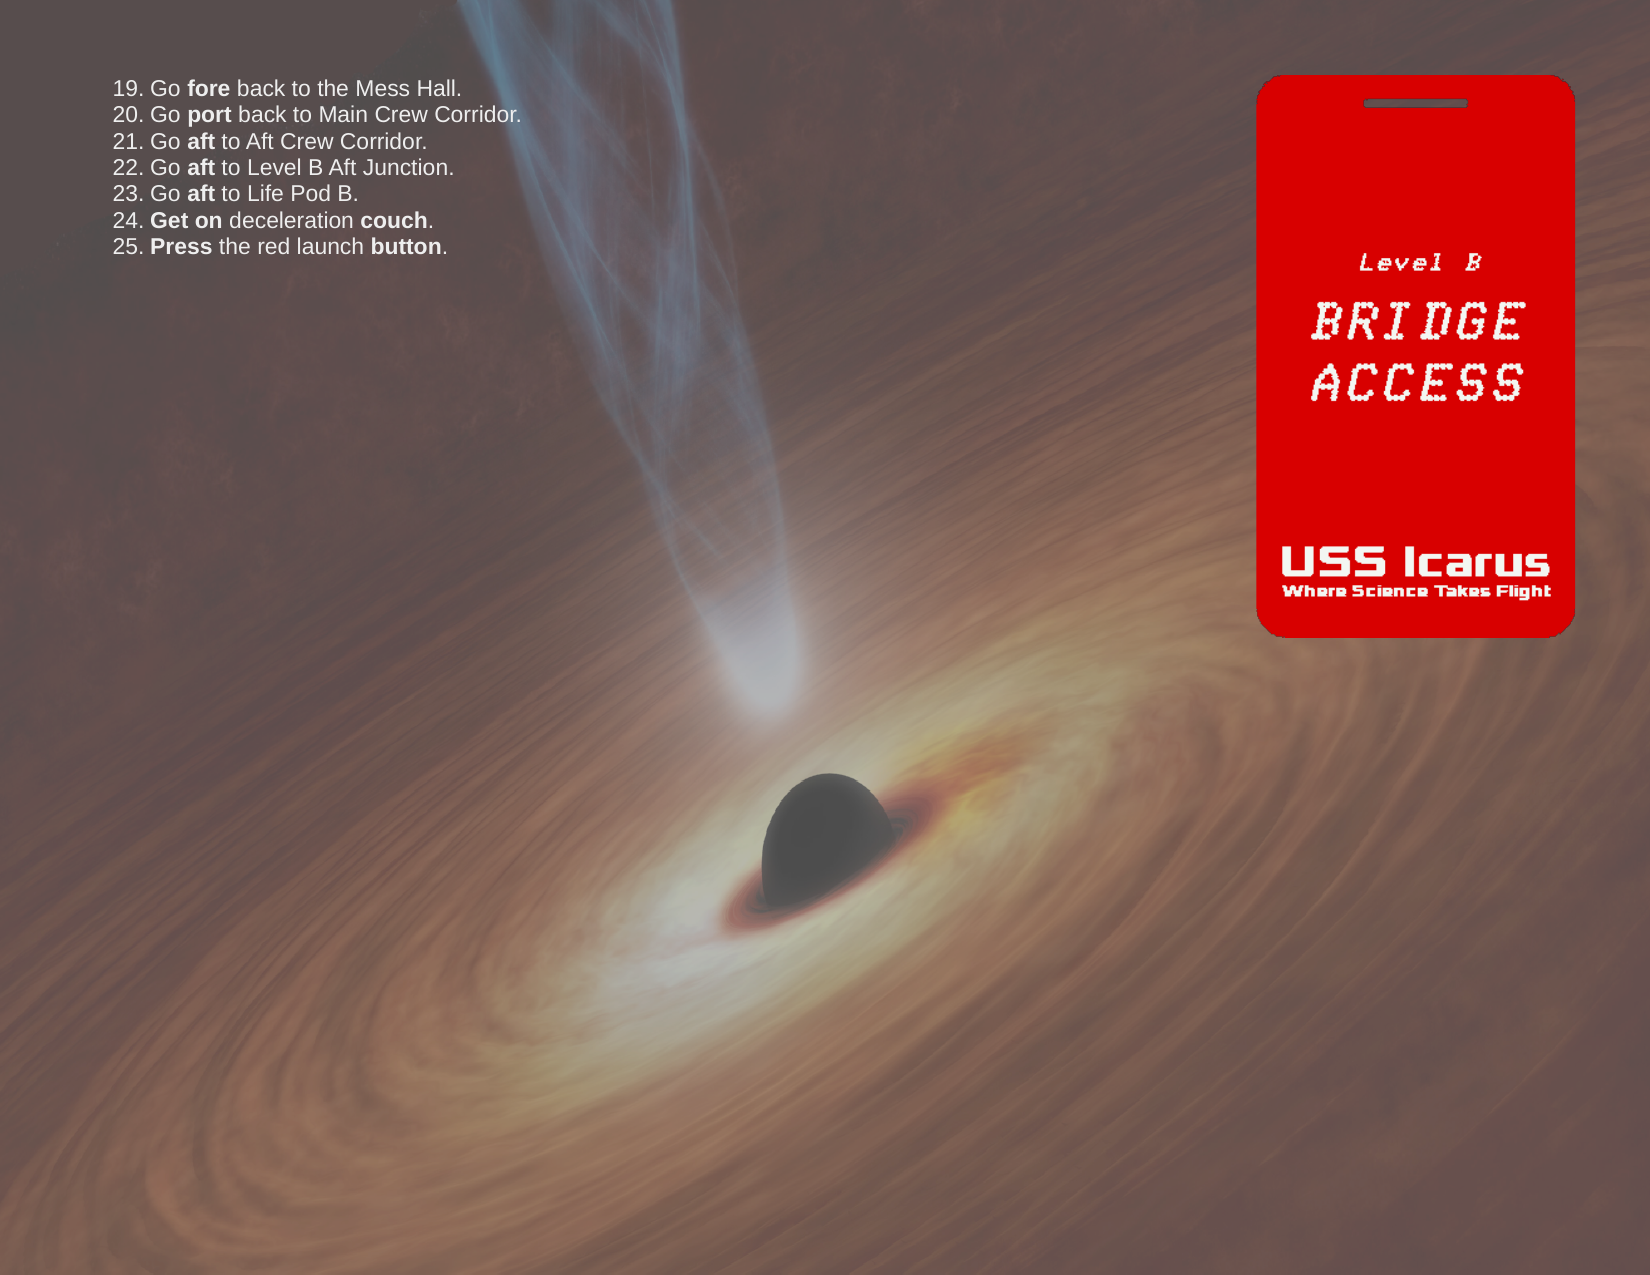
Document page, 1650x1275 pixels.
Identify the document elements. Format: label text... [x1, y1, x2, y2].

list Go fore back to the Mess Hall. [112, 75, 1256, 101]
list Go aft to Level B Aft Junction. [112, 154, 1256, 180]
list Go aft to Aft Crew Corridor. [112, 128, 1256, 154]
list Go aft to Life Pod B. [112, 180, 1256, 207]
list Get on deceleration couch. [112, 207, 1256, 233]
list Go port back to Main Crew Corridor. [112, 101, 1256, 128]
list Press the red launch button. [112, 233, 1256, 259]
picture [1256, 75, 1575, 638]
